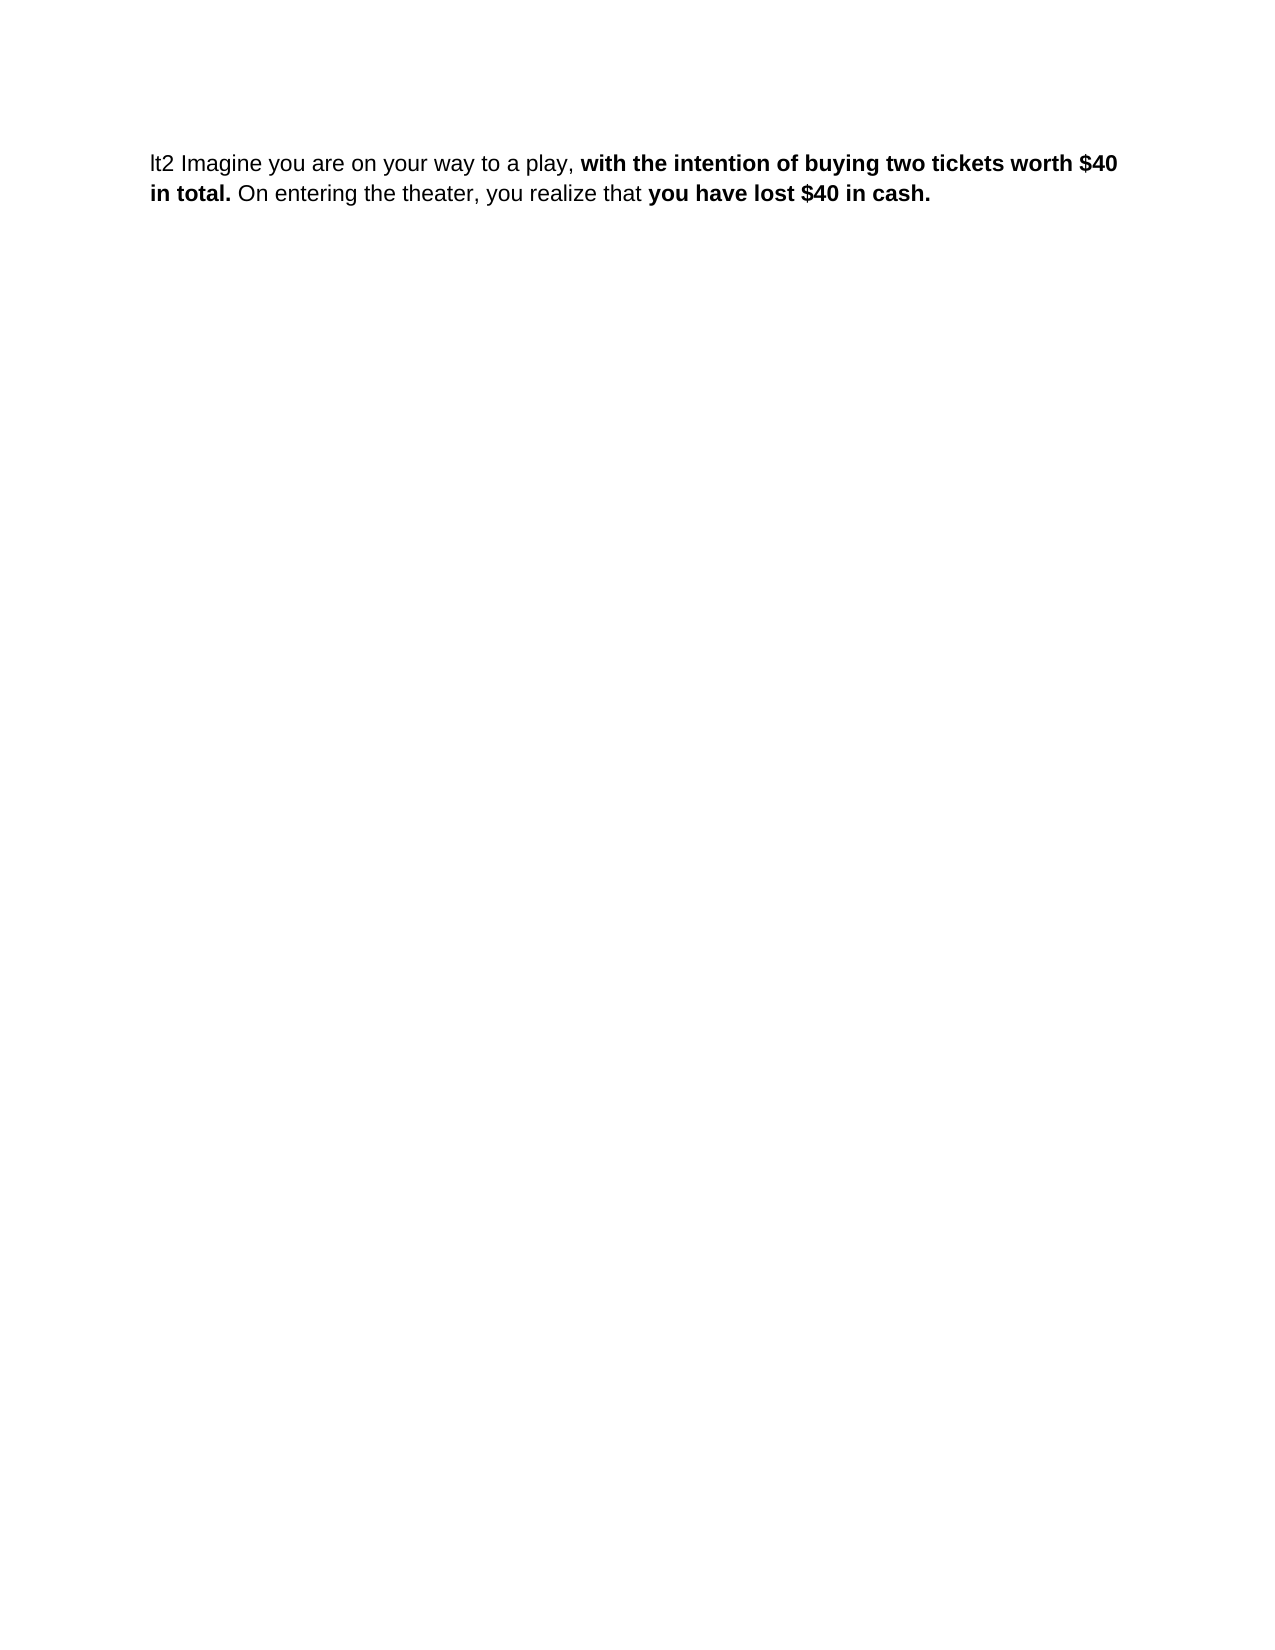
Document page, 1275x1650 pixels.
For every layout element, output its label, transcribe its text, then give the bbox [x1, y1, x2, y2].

text lt2 Imagine you are on your way to a play, with the intention of buying two tickets worth $40 in total. On entering the theater, you realize that you have lost $40 in cash. [150, 150, 1125, 207]
